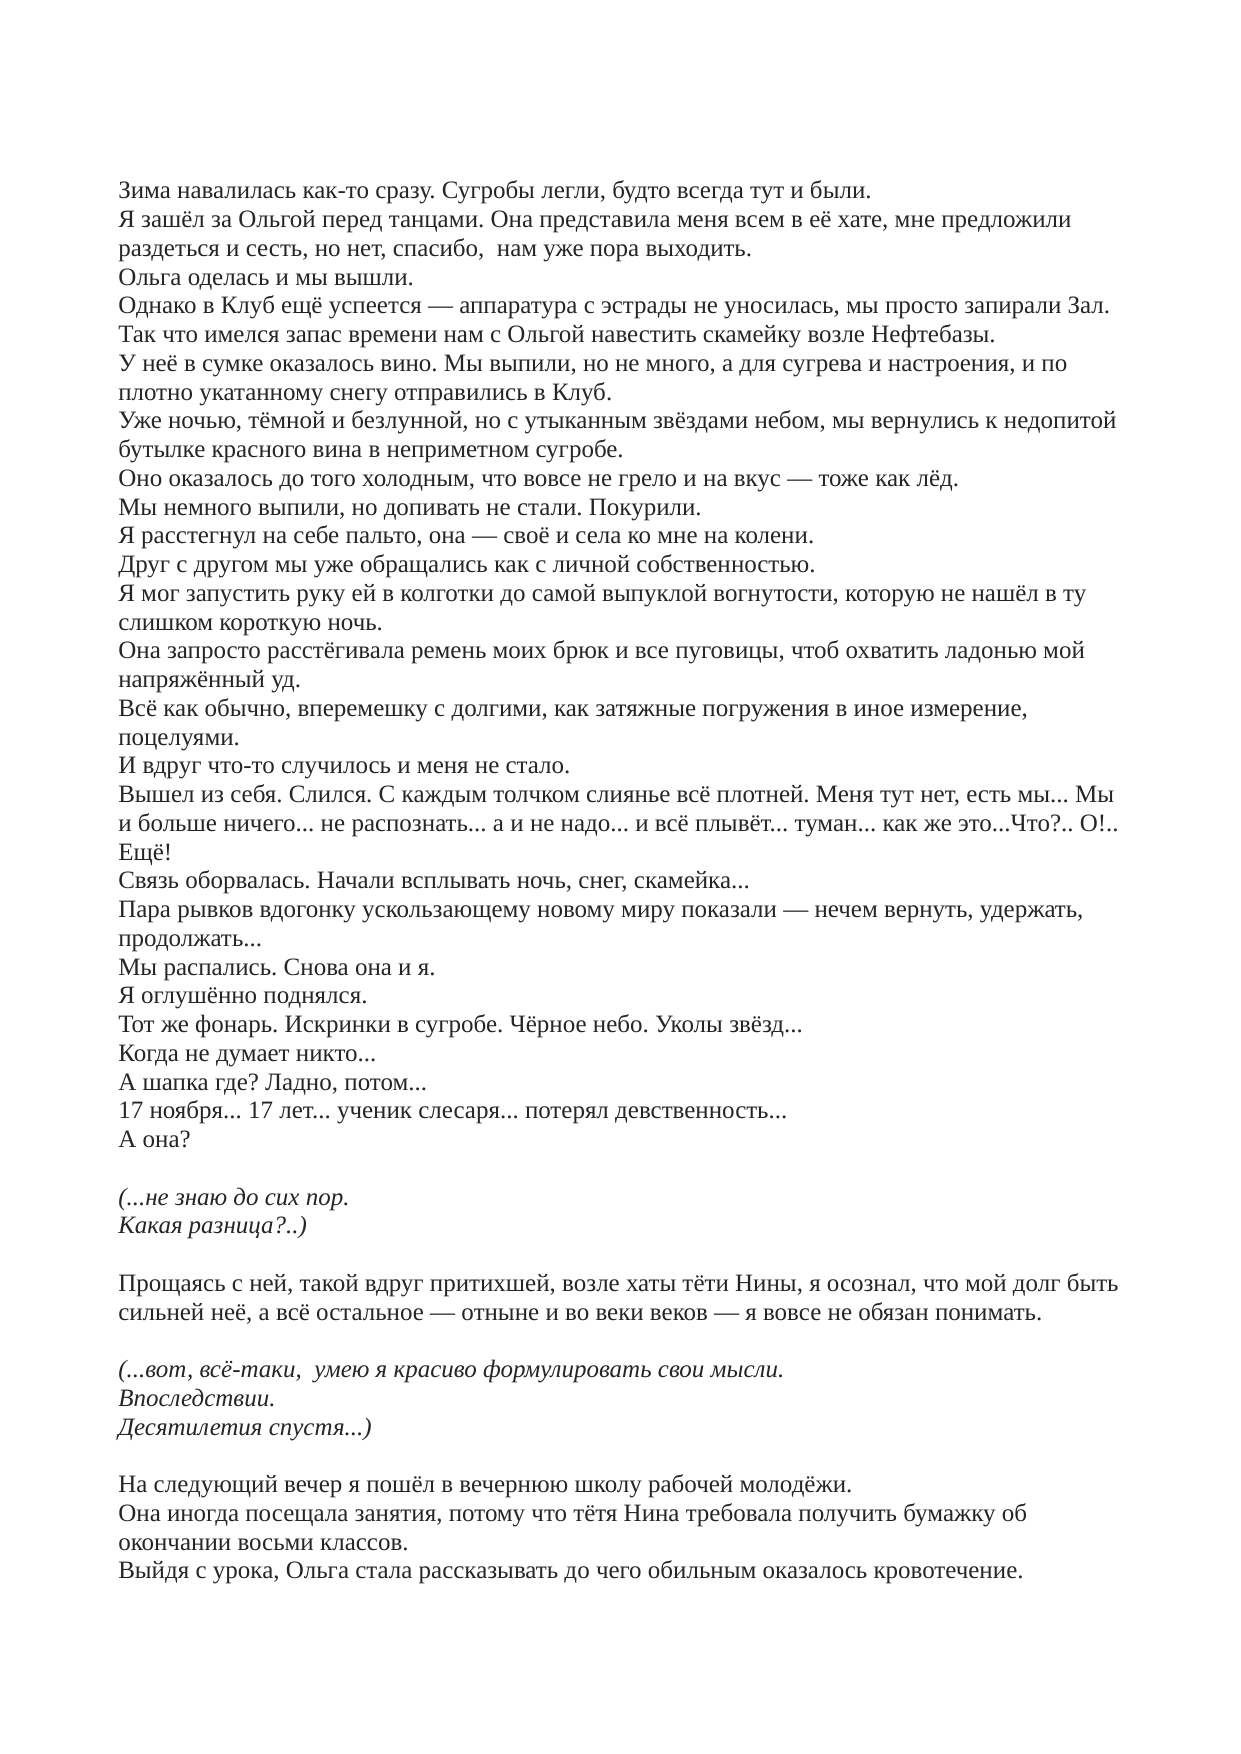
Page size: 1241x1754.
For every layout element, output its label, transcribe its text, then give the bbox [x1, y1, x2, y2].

text Прощаясь с ней, такой вдруг притихшей, возле хаты тёти Нины, я осознал, что мой долг быть сильней неё, а всё остальное — отныне и во веки веков — я вовсе не обязан понимать. [118, 1268, 1122, 1326]
text Десятилетия спустя...) [118, 1412, 1122, 1441]
text (...не знаю до сих пор. [118, 1182, 1122, 1211]
text Зима навалилась как-то сразу. Сугробы легли, будто всегда тут и были. [118, 176, 1122, 204]
text Друг с другом мы уже обращались как с личной собственностью. [118, 549, 1122, 578]
text Выйдя с урока, Ольга стала рассказывать до чего обильным оказалось кровотечение. [118, 1556, 1122, 1584]
text Мы немного выпили, но допивать не стали. Покурили. [118, 492, 1122, 521]
text Всё как обычно, вперемешку с долгими, как затяжные погружения в иное измерение, поцелуями. [118, 693, 1122, 751]
text У неё в сумке оказалось вино. Мы выпили, но не много, а для сугрева и настроения, и по плотно укатанному снегу отправились в Клуб. [118, 348, 1122, 406]
text Пара рывков вдогонку ускользающему новому миру показали — нечем вернуть, удержать, продолжать... [118, 894, 1122, 952]
text Какая разница?..) [118, 1211, 1122, 1239]
text 17 ноября... 17 лет... ученик слесаря... потерял девственность... [118, 1096, 1122, 1124]
text Впоследствии. [118, 1383, 1122, 1412]
text Мы распались. Снова она и я. [118, 952, 1122, 981]
text Ольга оделась и мы вышли. [118, 262, 1122, 291]
text Она запросто расстёгивала ремень моих брюк и все пуговицы, чтоб охватить ладонью мой напряжённый уд. [118, 636, 1122, 693]
text Я зашёл за Ольгой перед танцами. Она представила меня всем в её хате, мне предложили раздеться и сесть, но нет, спасибо, нам уже пора выходить. [118, 204, 1122, 262]
text Она иногда посещала занятия, потому что тётя Нина требовала получить бумажку об окончании восьми классов. [118, 1498, 1122, 1556]
text (...вот, всё-таки, умею я красиво формулировать свои мысли. [118, 1354, 1122, 1383]
text Связь оборвалась. Начали всплывать ночь, снег, скамейка... [118, 866, 1122, 894]
text Оно оказалось до того холодным, что вовсе не грело и на вкус — тоже как лёд. [118, 463, 1122, 492]
text И вдруг что-то случилось и меня не стало. [118, 751, 1122, 779]
text На следующий вечер я пошёл в вечернюю школу рабочей молодёжи. [118, 1469, 1122, 1498]
text Так что имелся запас времени нам с Ольгой навестить скамейку возле Нефтебазы. [118, 319, 1122, 348]
text Уже ночью, тёмной и безлунной, но с утыканным звёздами небом, мы вернулись к недопитой бутылке красного вина в неприметном сугробе. [118, 406, 1122, 463]
text Тот же фонарь. Искринки в сугробе. Чёрное небо. Уколы звёзд... [118, 1009, 1122, 1038]
text Я расстегнул на себе пальто, она — своё и села ко мне на колени. [118, 521, 1122, 549]
text Когда не думает никто... [118, 1038, 1122, 1067]
text Я оглушённо поднялся. [118, 981, 1122, 1009]
text Однако в Клуб ещё успеется — аппаратура с эстрады не уносилась, мы просто запирали Зал. [118, 291, 1122, 319]
text Я мог запустить руку ей в колготки до самой выпуклой вогнутости, которую не нашёл в ту слишком короткую ночь. [118, 578, 1122, 636]
text А шапка где? Ладно, потом... [118, 1067, 1122, 1096]
text Вышел из себя. Слился. С каждым толчком слиянье всё плотней. Меня тут нет, есть мы... Мы и больше ничего... не распознать... а и не надо... и всё плывёт... туман... как же это...Что?.. О!.. Ещё! [118, 779, 1122, 866]
text А она? [118, 1124, 1122, 1153]
